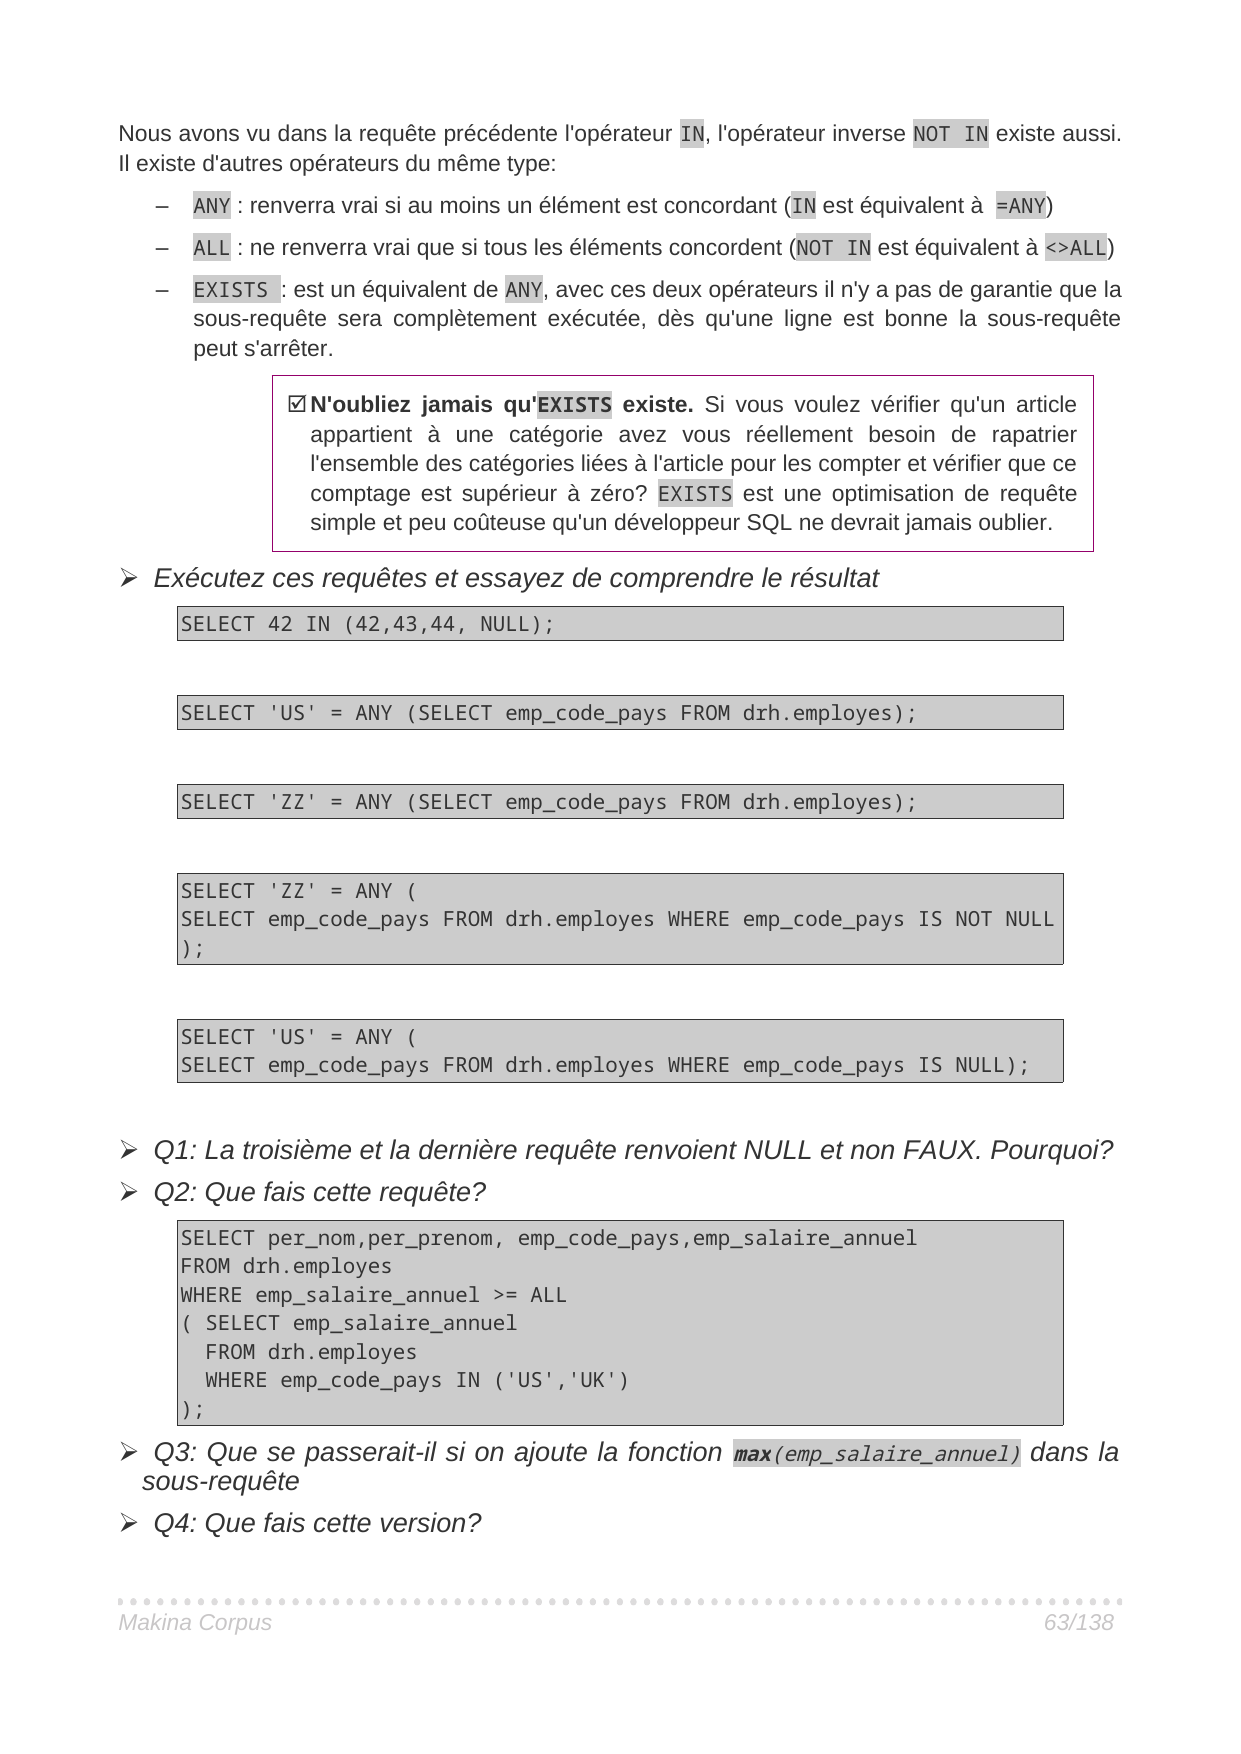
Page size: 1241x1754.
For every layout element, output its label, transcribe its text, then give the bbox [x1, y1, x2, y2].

picture [118, 1593, 1123, 1610]
text WHERE emp_salaire_annuel >= ALL [178, 1277, 1063, 1306]
list ANY : renverra vrai si au moins un élément est concordant (IN est équivalent à =ANY) [156, 189, 1122, 219]
text ( SELECT emp_salaire_annuel [178, 1306, 1063, 1334]
text WHERE emp_code_pays IN ('US','UK') [178, 1362, 1063, 1391]
text SELECT emp_code_pays FROM drh.employes WHERE emp_code_pays IS NOT NULL [178, 901, 1063, 930]
text SELECT per_nom,per_prenom, emp_code_pays,emp_salaire_annuel [178, 1221, 1063, 1249]
list Q1: La troisième et la dernière requête renvoient NULL et non FAUX. Pourquoi? [118, 1136, 1122, 1166]
text FROM drh.employes [178, 1334, 1063, 1362]
text Nous avons vu dans la requête précédente l'opérateur IN, l'opérateur inverse NOT IN existe aussi. Il existe d'autres opérateurs du même type: [118, 118, 1122, 177]
text SELECT 'ZZ' = ANY ( [178, 874, 1063, 901]
text SELECT 'US' = ANY ( [178, 1020, 1063, 1047]
text SELECT 'ZZ' = ANY (SELECT emp_code_pays FROM drh.employes); [178, 785, 1063, 818]
list ALL : ne renverra vrai que si tous les éléments concordent (NOT IN est équivalent à <>ALL) [156, 232, 1122, 261]
list Exécutez ces requêtes et essayez de comprendre le résultat [118, 564, 1122, 594]
list Q4: Que fais cette version? [118, 1509, 1122, 1539]
list Q3: Que se passerait-il si on ajoute la fonction max(emp_salaire_annuel) dans la sous-requête [118, 1438, 1122, 1497]
text SELECT emp_code_pays FROM drh.employes WHERE emp_code_pays IS NULL); [178, 1047, 1063, 1082]
list EXISTS : est un équivalent de ANY, avec ces deux opérateurs il n'y a pas de garantie que la sous-requête sera complètement exécutée, dès qu'une ligne est bonne la sous-requête peut s'arrêter. [156, 273, 1122, 362]
text ); [178, 1391, 1063, 1425]
text ); [178, 930, 1063, 964]
text SELECT 42 IN (42,43,44, NULL); [178, 607, 1063, 640]
text SELECT 'US' = ANY (SELECT emp_code_pays FROM drh.employes); [178, 696, 1063, 729]
text FROM drh.employes [178, 1249, 1063, 1277]
list Q2: Que fais cette requête? [118, 1178, 1122, 1208]
list N'oubliez jamais qu'EXISTS existe. Si vous voulez vérifier qu'un article appartient à une catégorie avez vous réellement besoin de rapatrier l'ensemble des catégories liées à l'article pour les compter et vérifier que ce comptage est supérieur à zéro? EXISTS est une optimisation de requête simple et peu coûteuse qu'un développeur SQL ne devrait jamais oublier. [273, 376, 1093, 551]
